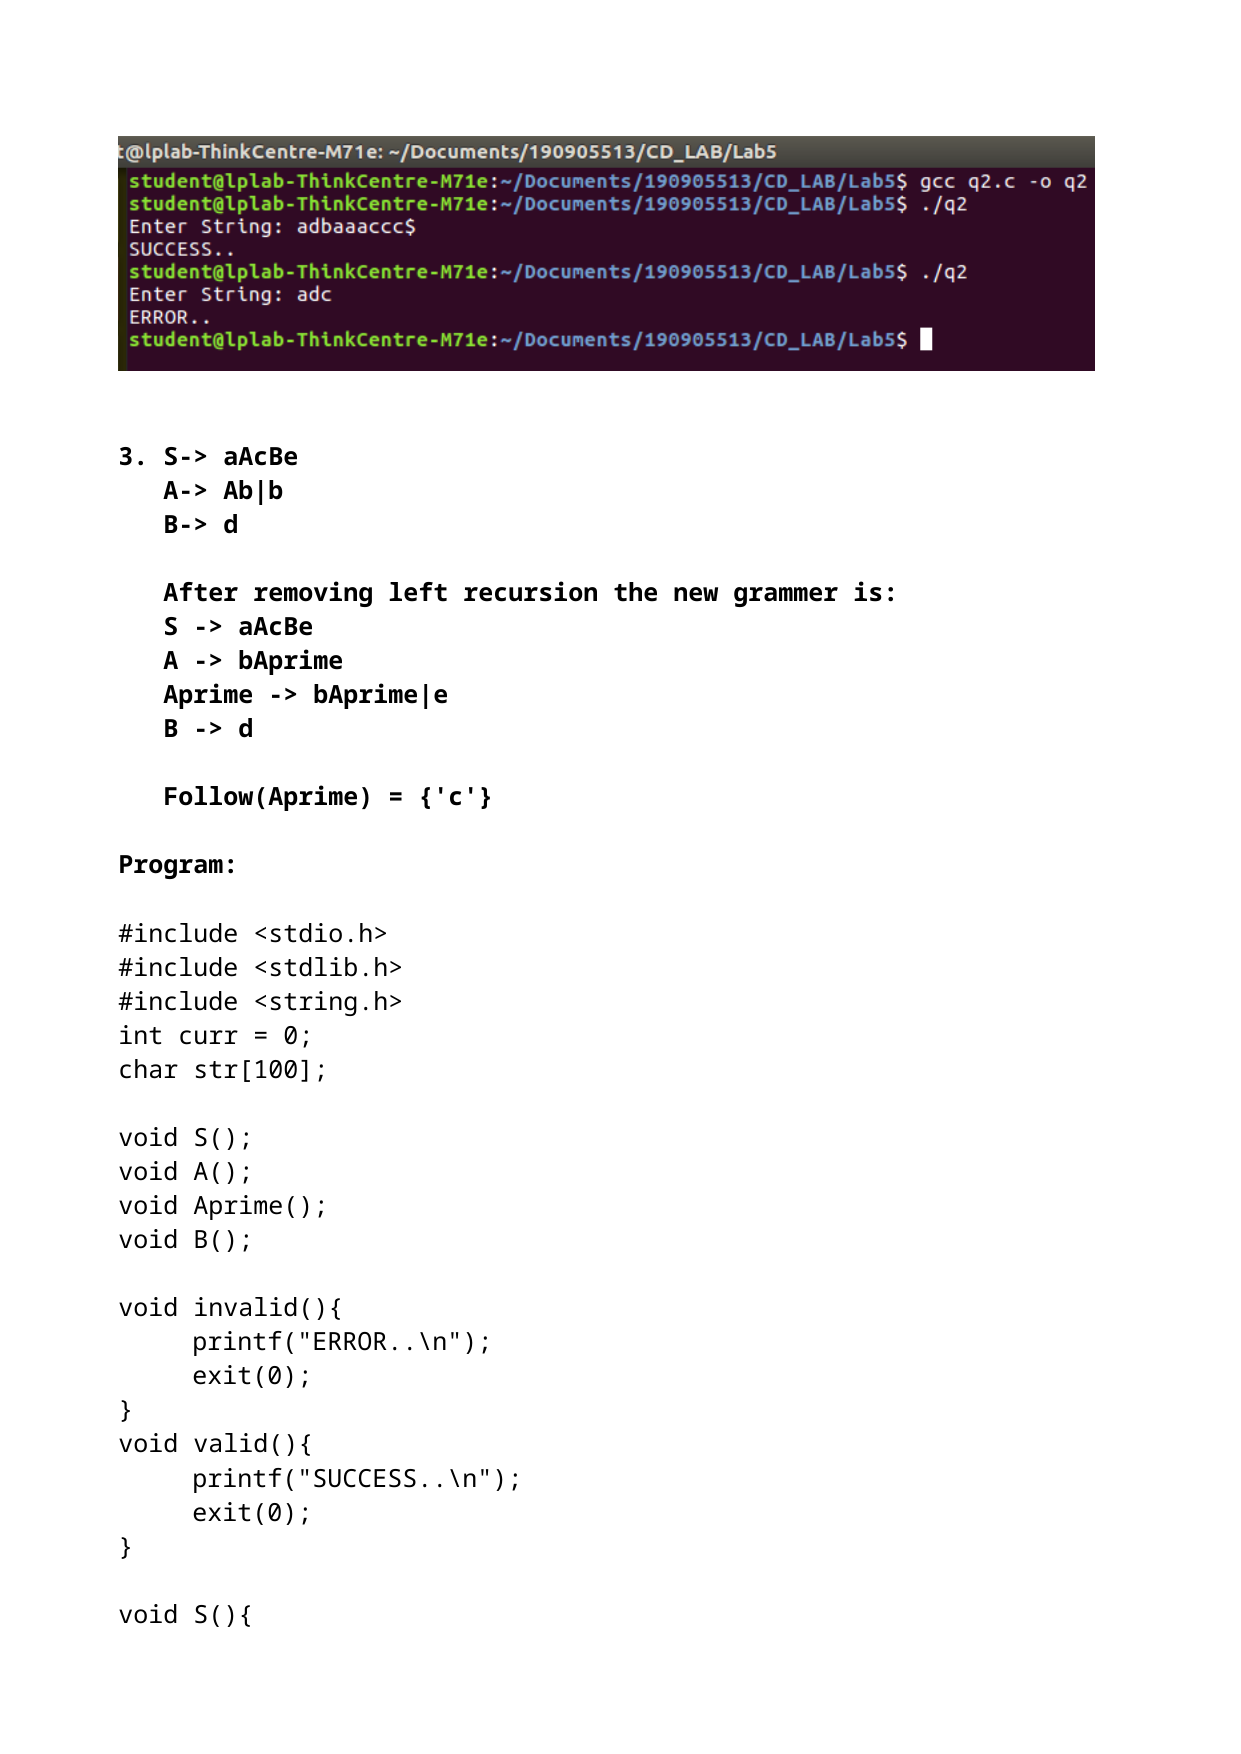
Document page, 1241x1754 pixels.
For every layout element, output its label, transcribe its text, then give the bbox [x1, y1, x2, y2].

text } [118, 1528, 1122, 1562]
text Aprime -> bAprime|e [118, 677, 1122, 711]
text Follow(Aprime) = {'c'} [118, 779, 1122, 813]
text #include <string.h> [118, 983, 1122, 1017]
text Program: [118, 847, 1122, 881]
text void A(); [118, 1154, 1122, 1188]
text void Aprime(); [118, 1188, 1122, 1222]
text #include <stdlib.h> [118, 949, 1122, 983]
text void S(){ [118, 1596, 1122, 1631]
text exit(0); [118, 1494, 1122, 1528]
text printf("ERROR..\n"); [118, 1324, 1122, 1358]
text S -> aAcBe [118, 609, 1122, 643]
text B-> d [118, 506, 1122, 541]
text void invalid(){ [118, 1290, 1122, 1324]
text #include <stdio.h> [118, 915, 1122, 949]
text exit(0); [118, 1358, 1122, 1392]
text void valid(){ [118, 1426, 1122, 1460]
text A -> bAprime [118, 643, 1122, 677]
text After removing left recursion the new grammer is: [118, 574, 1122, 609]
text A-> Ab|b [118, 472, 1122, 506]
text B -> d [118, 711, 1122, 745]
text int curr = 0; [118, 1017, 1122, 1051]
text void S(); [118, 1119, 1122, 1154]
text void B(); [118, 1222, 1122, 1256]
text char str[100]; [118, 1051, 1122, 1086]
text } [118, 1392, 1122, 1426]
text 3. S-> aAcBe [118, 438, 1122, 472]
text printf("SUCCESS..\n"); [118, 1460, 1122, 1494]
